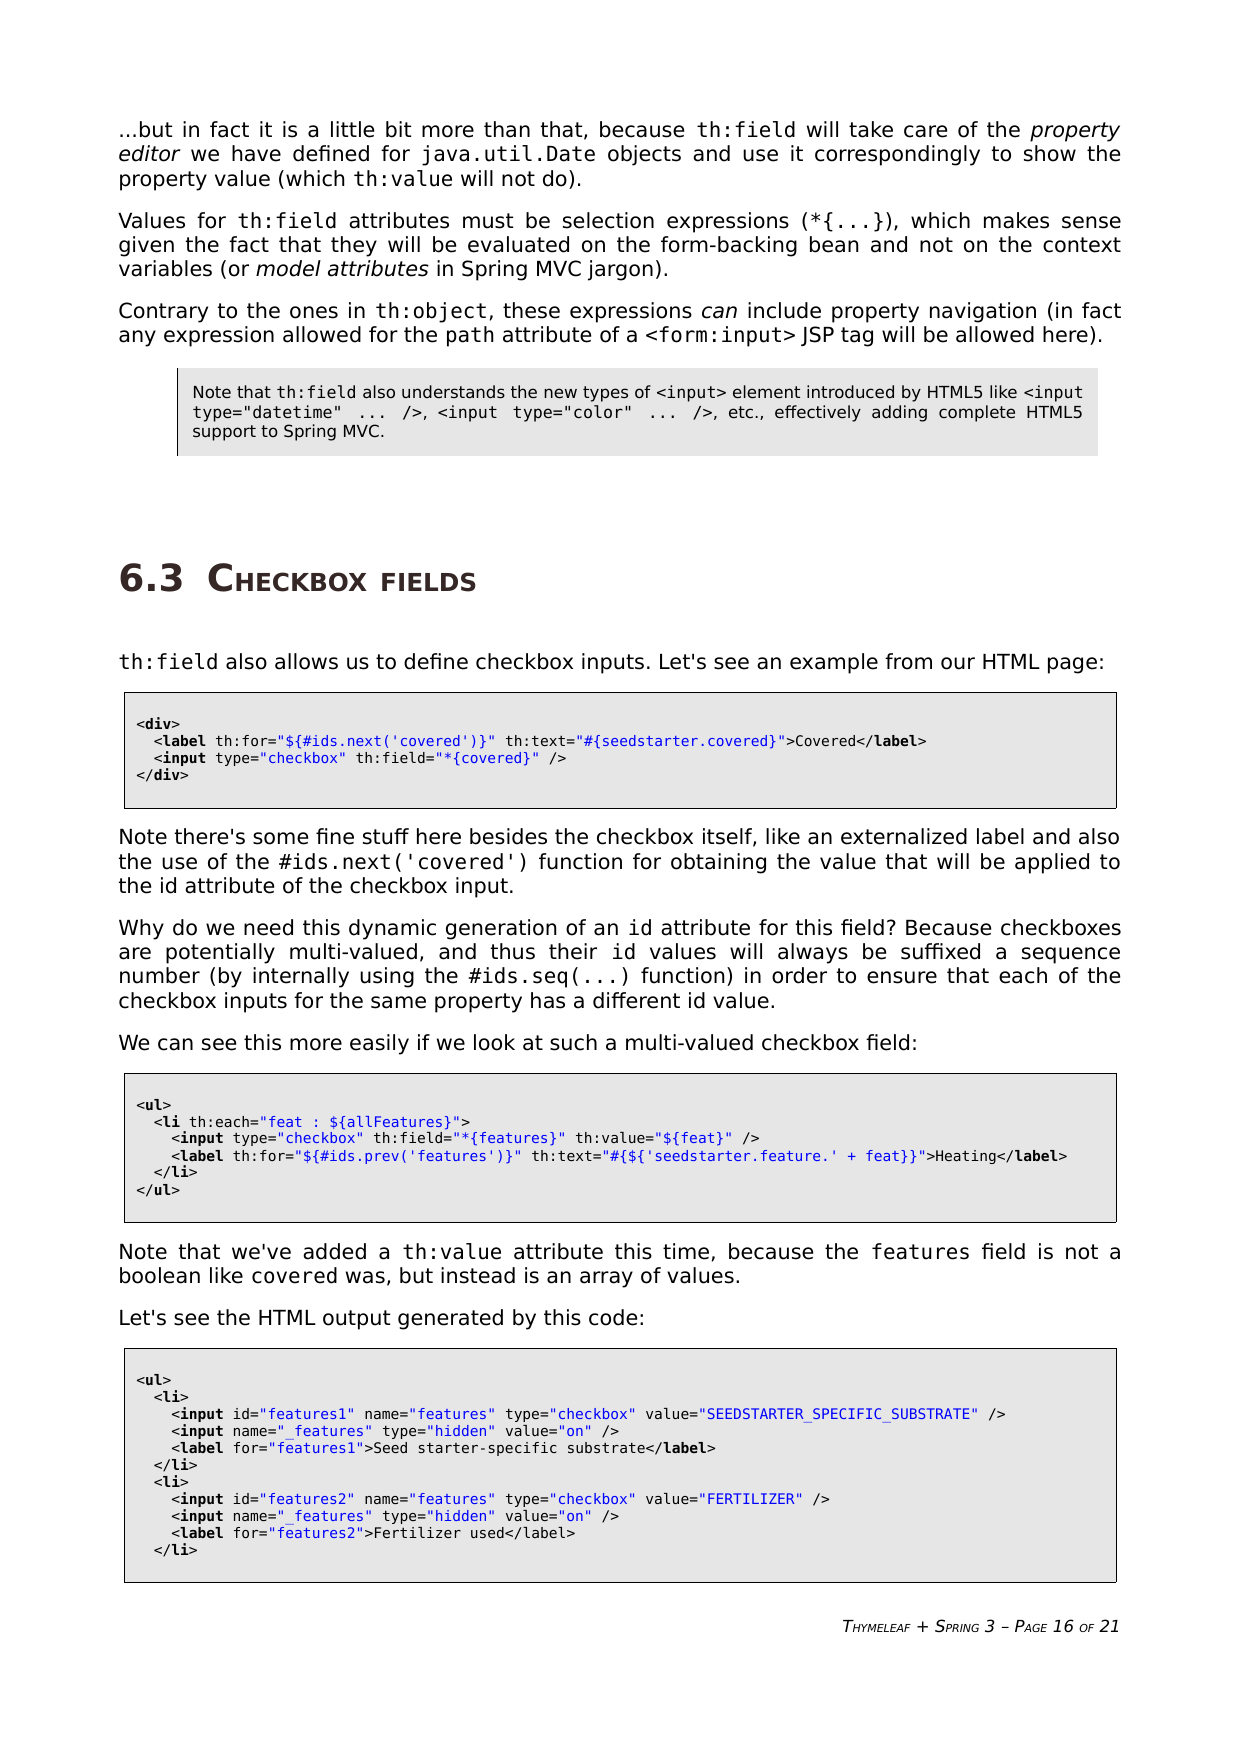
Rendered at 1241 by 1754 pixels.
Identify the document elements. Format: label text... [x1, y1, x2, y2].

text ...but in fact it is a little bit more than that, because th:field will take care of the property editor we have defined for java.util.Date objects and use it correspondingly to show the property value (which th:value will not do). [118, 118, 1122, 191]
text Contrary to the ones in th:object, these expressions can include property navigation (in fact any expression allowed for the path attribute of a <form:input> JSP tag will be allowed here). [118, 299, 1122, 348]
text <ul> <li> <input id="features1" name="features" type="checkbox" value="SEEDSTARTER_SPECIFIC_SUBSTRATE" /> <input name="_features" type="hidden" value="on" /> <label for="features1">Seed starter-specific substrate</label> </li> <li> <input id="features2" name="features" type="checkbox" value="FERTILIZER" /> <input name="_features" type="hidden" value="on" /> <label for="features2">Fertilizer used</label> </li> [125, 1349, 1116, 1582]
text Values for th:field attributes must be selection expressions (*{...}), which makes sense given the fact that they will be evaluated on the form-backing bean and not on the context variables (or model attributes in Spring MVC jargon). [118, 209, 1122, 281]
text Why do we need this dynamic generation of an id attribute for this field? Because checkboxes are potentially multi-valued, and thus their id values will always be suffixed a sequence number (by internally using the #ids.seq(...) function) in order to ensure that each of the checkbox inputs for the same property has a different id value. [118, 916, 1122, 1013]
text th:field also allows us to define checkbox inputs. Let's see an example from our HTML page: [118, 650, 1122, 674]
text Note that th:field also understands the new types of <input> element introduced by HTML5 like <input type="datetime" ... />, <input type="color" ... />, etc., effectively adding complete HTML5 support to Spring MVC. [178, 368, 1098, 456]
subtitle Checkbox fields [118, 556, 1122, 600]
text Note there's some fine stuff here besides the checkbox itself, like an externalized label and also the use of the #ids.next('covered') function for obtaining the value that will be applied to the id attribute of the checkbox input. [118, 825, 1122, 898]
text Let's see the HTML output generated by this code: [118, 1306, 1122, 1330]
text Note that we've added a th:value attribute this time, because the features field is not a boolean like covered was, but instead is an array of values. [118, 1240, 1122, 1288]
text <ul> <li th:each="feat : ${allFeatures}"> <input type="checkbox" th:field="*{features}" th:value="${feat}" /> <label th:for="${#ids.prev('features')}" th:text="#{${'seedstarter.feature.' + feat}}">Heating</label> </li> </ul> [125, 1074, 1116, 1222]
text We can see this more easily if we look at such a multi-valued checkbox field: [118, 1031, 1122, 1055]
text <div> <label th:for="${#ids.next('covered')}" th:text="#{seedstarter.covered}">Covered</label> <input type="checkbox" th:field="*{covered}" /> </div> [125, 693, 1116, 808]
